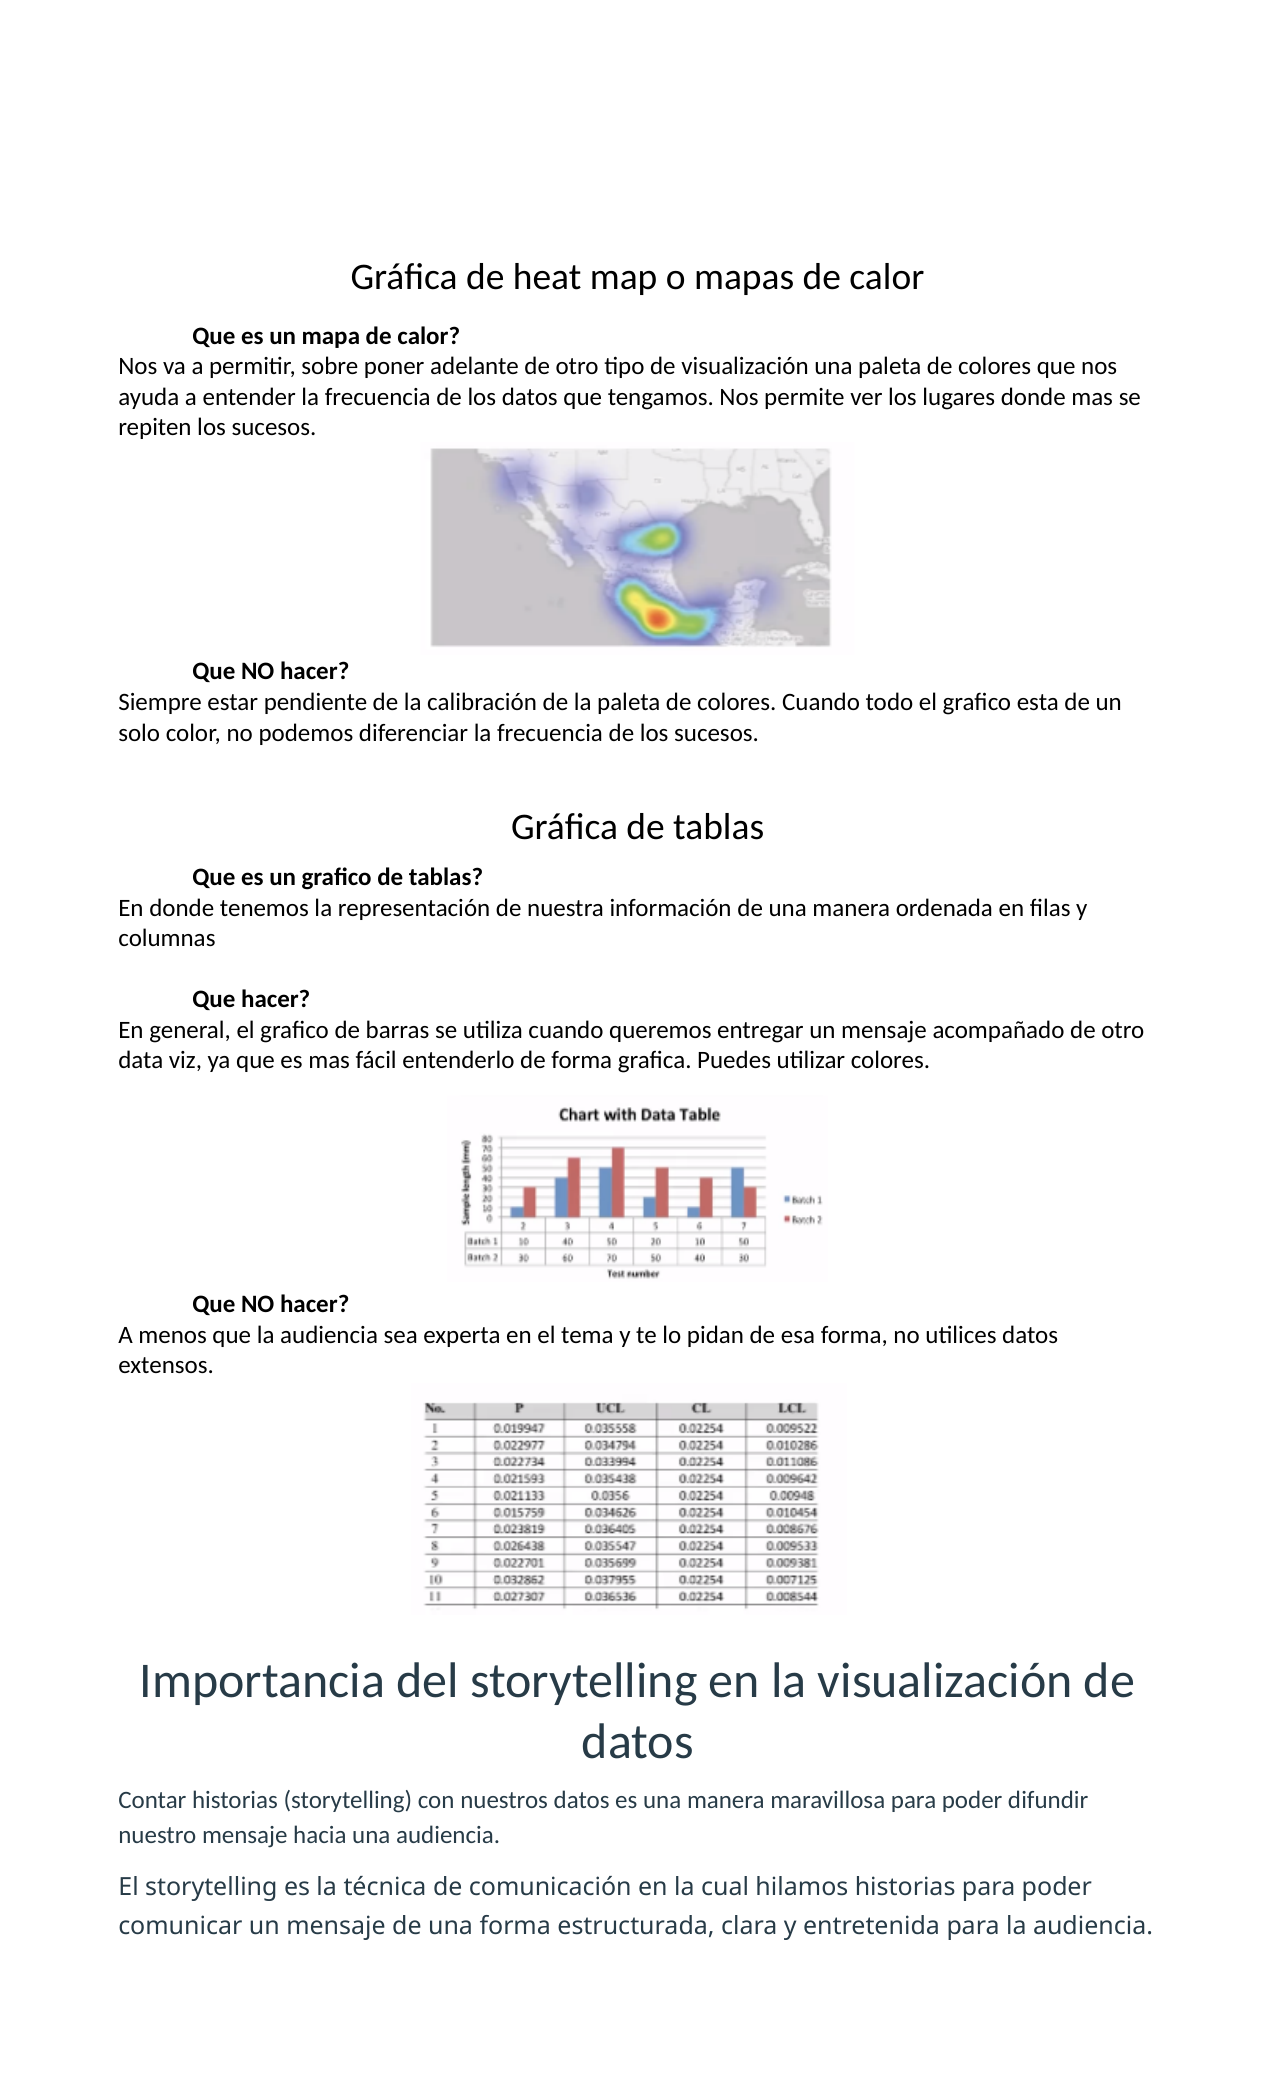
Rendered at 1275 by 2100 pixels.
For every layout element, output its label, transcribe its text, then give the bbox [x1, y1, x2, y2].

text Contar historias (storytelling) con nuestros datos es una manera maravillosa para poder difundir nuestro mensaje hacia una audiencia. [118, 1784, 1157, 1849]
picture [411, 1383, 847, 1615]
text Que hacer? [118, 983, 1157, 1014]
text A menos que la audiencia sea experta en el tema y te lo pidan de esa forma, no utilices datos extensos. [118, 1319, 1157, 1380]
text El storytelling es la técnica de comunicación en la cual hilamos historias para poder comunicar un mensaje de una forma estructurada, clara y entretenida para la audiencia. [118, 1868, 1157, 1942]
text Que NO hacer? [118, 656, 1157, 686]
text Gráfica de heat map o mapas de calor [118, 253, 1157, 298]
text Que es un grafico de tablas? [118, 861, 1157, 892]
picture [420, 442, 855, 655]
text Que es un mapa de calor? [118, 320, 1157, 351]
picture [446, 1095, 829, 1282]
text Siempre estar pendiente de la calibración de la paleta de colores. Cuando todo el grafico esta de un solo color, no podemos diferenciar la frecuencia de los sucesos. [118, 686, 1157, 747]
text Nos va a permitir, sobre poner adelante de otro tipo de visualización una paleta de colores que nos ayuda a entender la frecuencia de los datos que tengamos. Nos permite ver los lugares donde mas se repiten los sucesos. [118, 351, 1157, 442]
subtitle Importancia del storytelling en la visualización de datos [118, 1649, 1157, 1771]
text En general, el grafico de barras se utiliza cuando queremos entregar un mensaje acompañado de otro data viz, ya que es mas fácil entenderlo de forma grafica. Puedes utilizar colores. [118, 1014, 1157, 1075]
subtitle Gráfica de tablas [118, 803, 1157, 849]
text En donde tenemos la representación de nuestra información de una manera ordenada en filas y columnas [118, 892, 1157, 953]
text Que NO hacer? [118, 1288, 1157, 1319]
